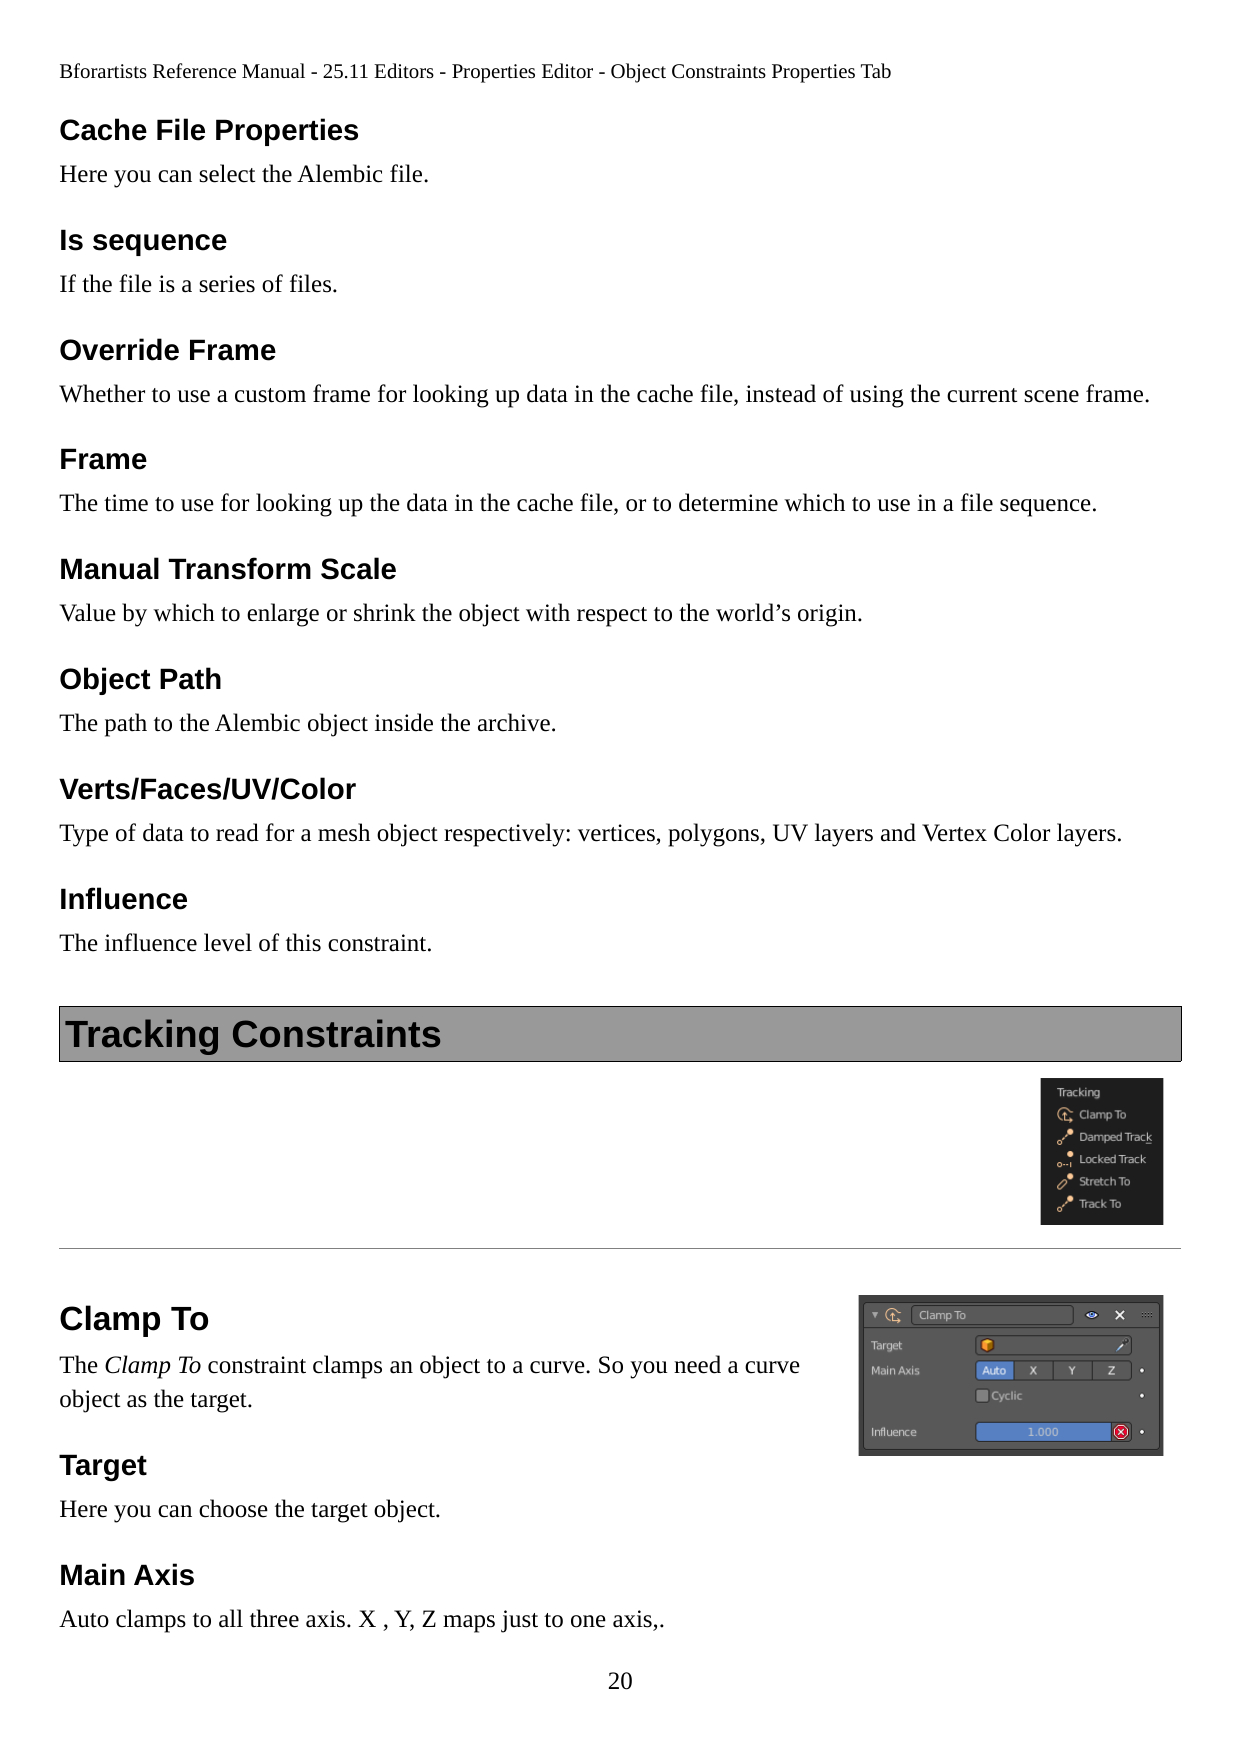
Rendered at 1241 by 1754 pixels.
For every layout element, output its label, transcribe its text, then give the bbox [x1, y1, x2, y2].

subtitle [1164, 1299, 1181, 1337]
subtitle Object Path [59, 662, 1181, 696]
text The path to the Alembic object inside the archive. [59, 708, 1181, 737]
subtitle Cache File Properties [59, 113, 1181, 146]
picture [858, 1295, 1164, 1456]
text Type of data to read for a mesh object respectively: vertices, polygons, UV layers and Vertex Color layers. [59, 818, 1181, 847]
text Auto clamps to all three axis. X , Y, Z maps just to one axis,. [59, 1604, 1181, 1633]
subtitle Verts/Faces/UV/Color [59, 772, 1181, 806]
subtitle Is sequence [59, 222, 1181, 256]
subtitle Override Frame [59, 332, 1181, 366]
subtitle Manual Transform Scale [59, 552, 1181, 586]
text Here you can choose the target object. [59, 1494, 1181, 1523]
text Whether to use a custom frame for looking up data in the cache file, instead of using the current scene frame. [59, 379, 1181, 407]
subtitle Clamp To [59, 1299, 858, 1337]
text Here you can select the Alembic file. [59, 159, 1181, 188]
text Value by which to enlarge or shrink the object with respect to the world’s origin. [59, 598, 1181, 627]
subtitle Frame [59, 442, 1181, 476]
subtitle Target [59, 1448, 1181, 1482]
text The time to use for looking up the data in the cache file, or to determine which to use in a file sequence. [59, 488, 1181, 517]
text If the file is a series of files. [59, 269, 1181, 297]
subtitle Influence [59, 882, 1181, 916]
text The Clamp To constraint clamps an object to a curve. So you need a curve object as the target. [59, 1350, 858, 1413]
picture [1040, 1078, 1164, 1225]
text The influence level of this constraint. [59, 928, 1181, 957]
subtitle Main Axis [59, 1558, 1181, 1592]
table_header Tracking Constraints [60, 1007, 1181, 1061]
